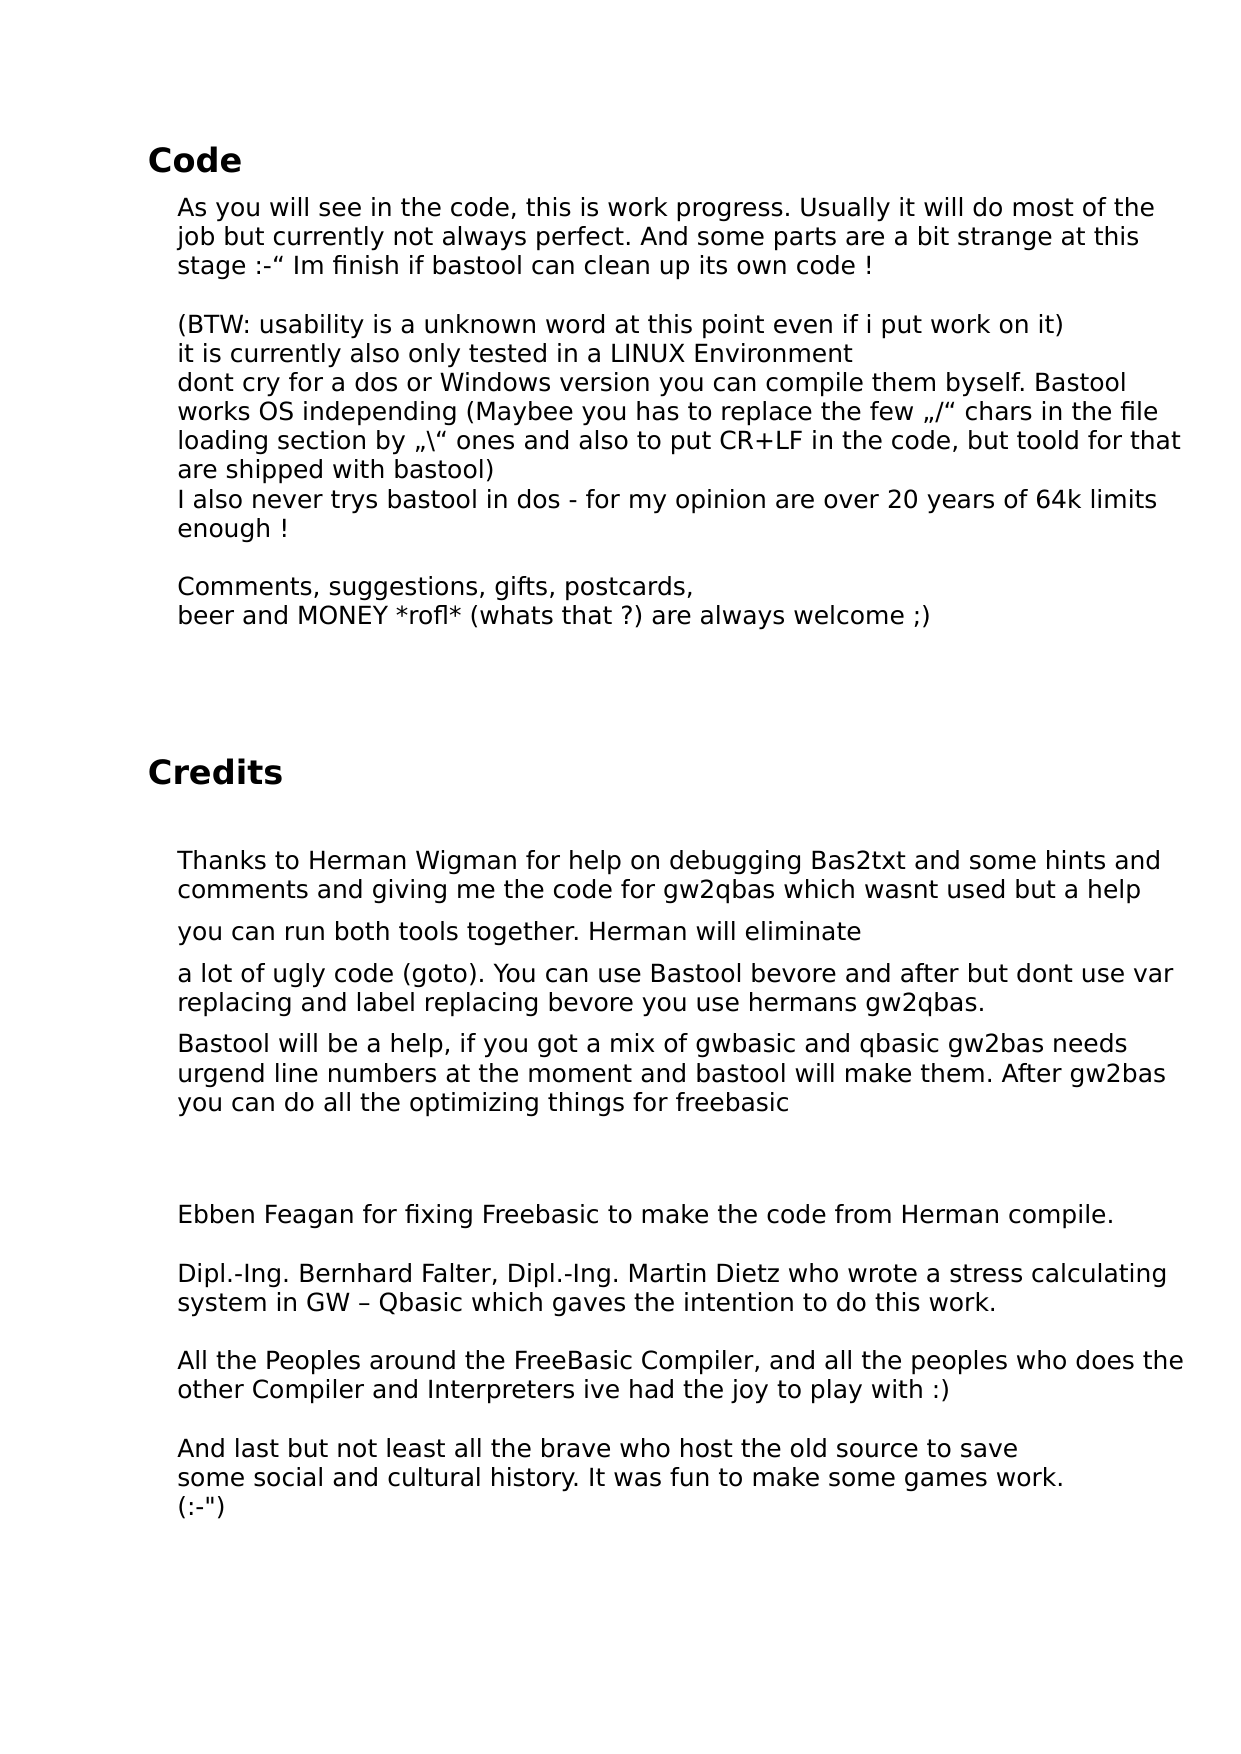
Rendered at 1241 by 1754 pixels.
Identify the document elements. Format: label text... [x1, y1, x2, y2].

text (:-") [177, 1492, 1199, 1521]
text As you will see in the code, this is work progress. Usually it will do most of the job but currently not always perfect. And some parts are a bit strange at this stage :-“ Im finish if bastool can clean up its own code ! [177, 193, 1199, 281]
text you can run both tools together. Herman will eliminate [177, 917, 1199, 946]
subtitle Credits [148, 753, 1199, 792]
text it is currently also only tested in a LINUX Environment [177, 339, 1199, 368]
text Bastool will be a help, if you got a mix of gwbasic and qbasic gw2bas needs urgend line numbers at the moment and bastool will make them. After gw2bas you can do all the optimizing things for freebasic [177, 1030, 1199, 1117]
text some social and cultural history. It was fun to make some games work. [177, 1463, 1199, 1492]
text Comments, suggestions, gifts, postcards, [177, 572, 1199, 601]
text (BTW: usability is a unknown word at this point even if i put work on it) [177, 310, 1199, 339]
subtitle Code [148, 142, 1199, 181]
text dont cry for a dos or Windows version you can compile them byself. Bastool works OS independing (Maybee you has to replace the few „/“ chars in the file loading section by „\“ ones and also to put CR+LF in the code, but toold for that are shipped with bastool) [177, 368, 1199, 485]
text Thanks to Herman Wigman for help on debugging Bas2txt and some hints and comments and giving me the code for gw2qbas which wasnt used but a help [177, 846, 1199, 905]
text And last but not least all the brave who host the old source to save [177, 1434, 1199, 1463]
text All the Peoples around the FreeBasic Compiler, and all the peoples who does the other Compiler and Interpreters ive had the joy to play with :) [177, 1346, 1199, 1405]
text beer and MONEY *rofl* (whats that ?) are always welcome ;) [177, 601, 1199, 631]
text Dipl.-Ing. Bernhard Falter, Dipl.-Ing. Martin Dietz who wrote a stress calculating system in GW – Qbasic which gaves the intention to do this work. [177, 1259, 1199, 1317]
text a lot of ugly code (goto). You can use Bastool bevore and after but dont use var replacing and label replacing bevore you use hermans gw2qbas. [177, 959, 1199, 1017]
text Ebben Feagan for fixing Freebasic to make the code from Herman compile. [177, 1201, 1199, 1230]
text I also never trys bastool in dos - for my opinion are over 20 years of 64k limits enough ! [177, 485, 1199, 543]
